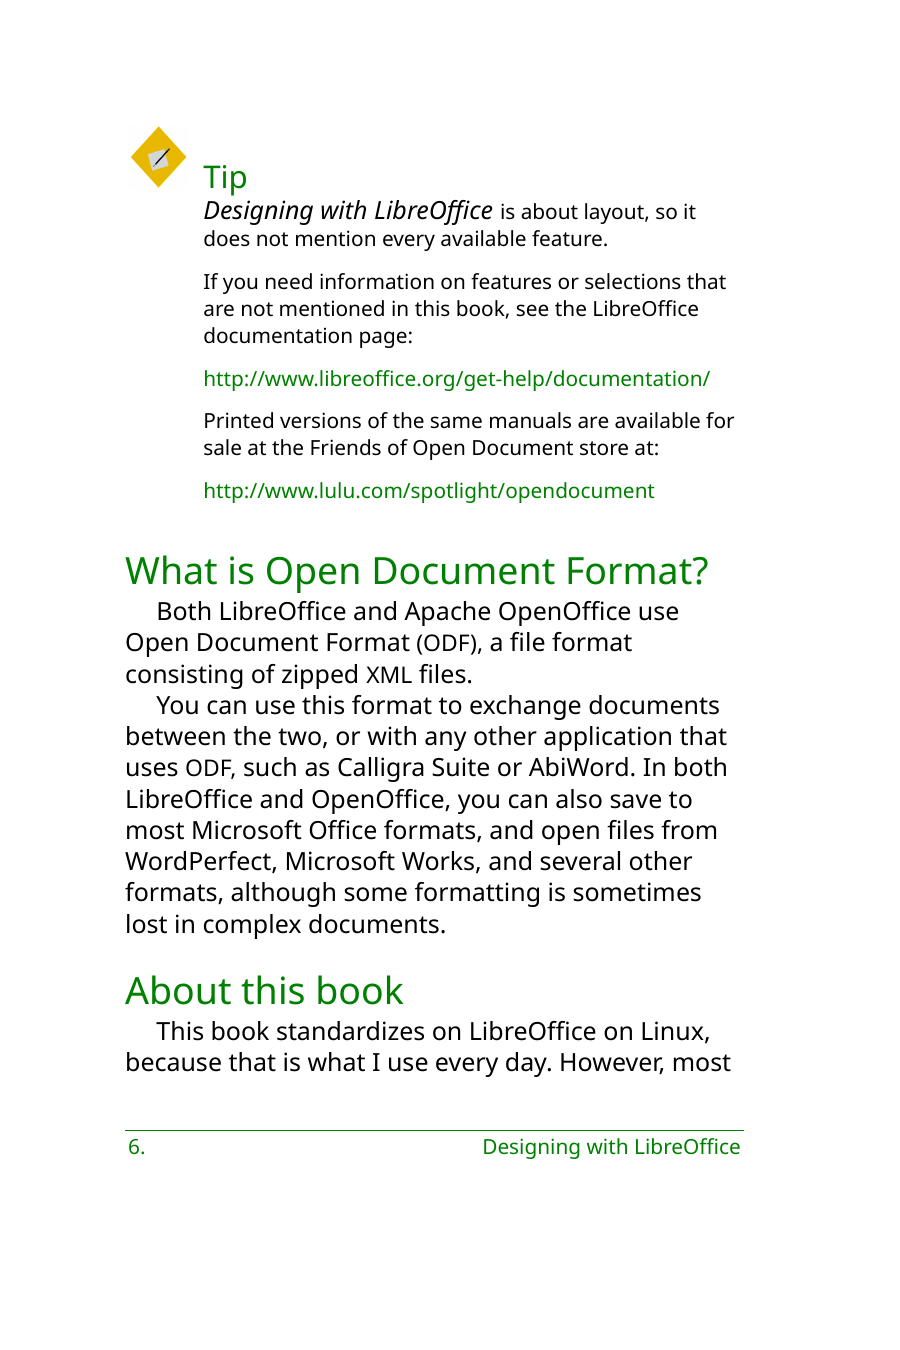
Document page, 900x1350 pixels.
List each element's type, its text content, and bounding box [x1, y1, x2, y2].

text http://www.libreoffice.org/get-help/documentation/ [203, 364, 744, 391]
subtitle What is Open Document Format? [125, 544, 744, 596]
list Tip [125, 125, 744, 198]
text You can use this format to exchange documents between the two, or with any other application that uses ODF, such as Calligra Suite or AbiWord. In both LibreOffice and OpenOffice, you can also save to most Microsoft Office formats, and open files from WordPerfect, Microsoft Works, and several other formats, although some formatting is sometimes lost in complex documents. [125, 689, 744, 939]
picture [126, 125, 189, 189]
text Printed versions of the same manuals are available for sale at the Friends of Open Document store at: [203, 407, 744, 461]
text Both LibreOffice and Apache OpenOffice use Open Document Format (ODF), a file format consisting of zipped XML files. [125, 596, 744, 689]
subtitle About this book [125, 964, 744, 1015]
text This book standardizes on LibreOffice on Linux, because that is what I use every day. However, most [125, 1015, 744, 1078]
text Designing with LibreOffice is about layout, so it does not mention every available feature. [203, 198, 744, 252]
text If you need information on features or selections that are not mentioned in this book, see the LibreOffice documentation page: [203, 267, 744, 349]
text http://www.lulu.com/spotlight/opendocument [203, 477, 744, 504]
